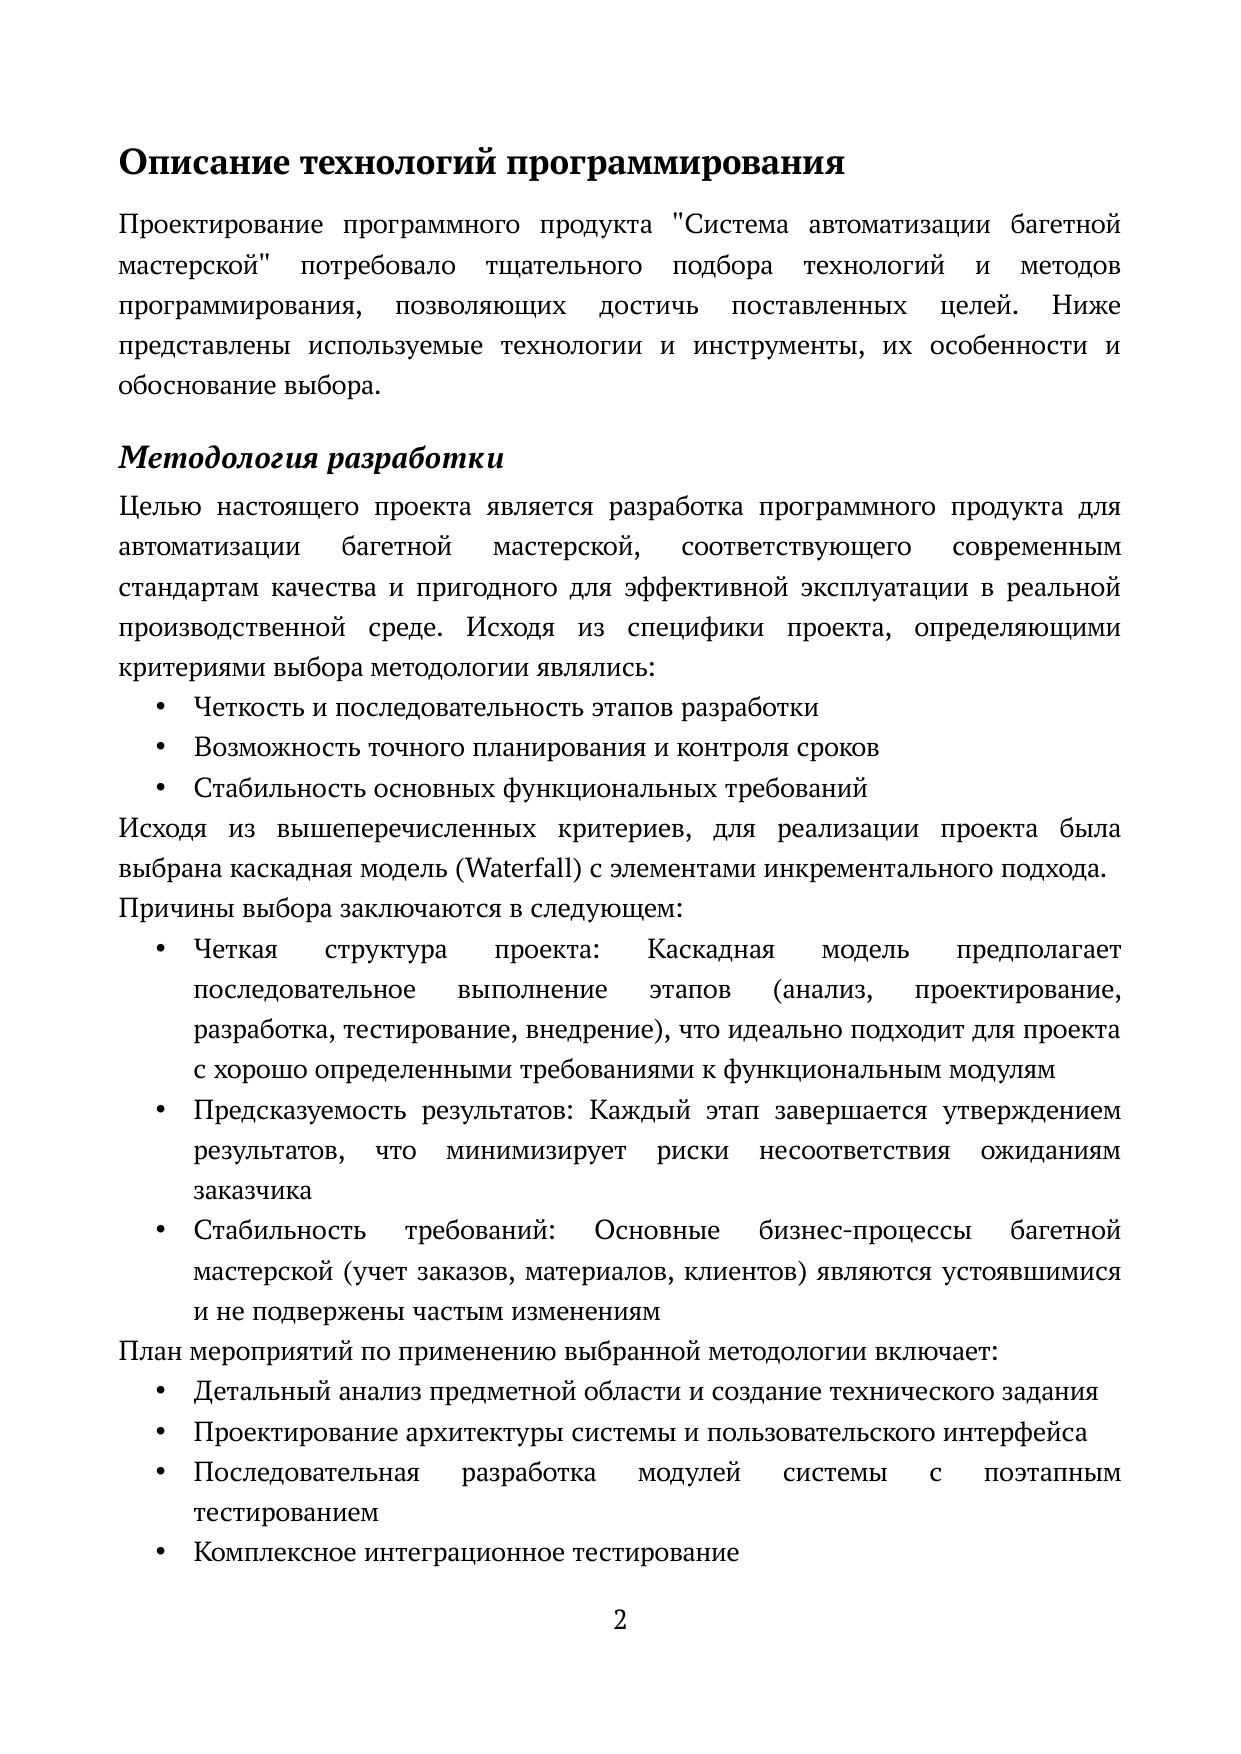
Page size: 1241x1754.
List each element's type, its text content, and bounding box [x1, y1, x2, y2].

list Последовательная разработка модулей системы с поэтапным тестированием [156, 1454, 1122, 1528]
text Проектирование программного продукта "Система автоматизации багетной мастерской" потребовало тщательного подбора технологий и методов программирования, позволяющих достичь поставленных целей. Ниже представлены используемые технологии и инструменты, их особенности и обоснование выбора. [118, 207, 1122, 401]
text Причины выбора заключаются в следующем: [118, 891, 1122, 924]
list Детальный анализ предметной области и создание технического задания [156, 1373, 1122, 1407]
list Предсказуемость результатов: Каждый этап завершается утверждением результатов, что минимизирует риски несоответствия ожиданиям заказчика [156, 1092, 1122, 1206]
list Стабильность основных функциональных требований [156, 770, 1122, 803]
list Комплексное интеграционное тестирование [156, 1534, 1122, 1568]
text Исходя из вышеперечисленных критериев, для реализации проекта была выбрана каскадная модель (Waterfall) с элементами инкрементального подхода. [118, 810, 1122, 884]
text План мероприятий по применению выбранной методологии включает: [118, 1333, 1122, 1367]
subtitle Описание технологий программирования [118, 139, 1122, 183]
subtitle Методология разработки [118, 437, 1122, 476]
list Четкость и последовательность этапов разработки [156, 689, 1122, 723]
list Проектирование архитектуры системы и пользовательского интерфейса [156, 1414, 1122, 1447]
text Целью настоящего проекта является разработка программного продукта для автоматизации багетной мастерской, соответствующего современным стандартам качества и пригодного для эффективной эксплуатации в реальной производственной среде. Исходя из специфики проекта, определяющими критериями выбора методологии являлись: [118, 488, 1122, 683]
list Возможность точного планирования и контроля сроков [156, 729, 1122, 763]
list Четкая структура проекта: Каскадная модель предполагает последовательное выполнение этапов (анализ, проектирование, разработка, тестирование, внедрение), что идеально подходит для проекта с хорошо определенными требованиями к функциональным модулям [156, 931, 1122, 1085]
list Стабильность требований: Основные бизнес-процессы багетной мастерской (учет заказов, материалов, клиентов) являются устоявшимися и не подвержены частым изменениям [156, 1212, 1122, 1327]
